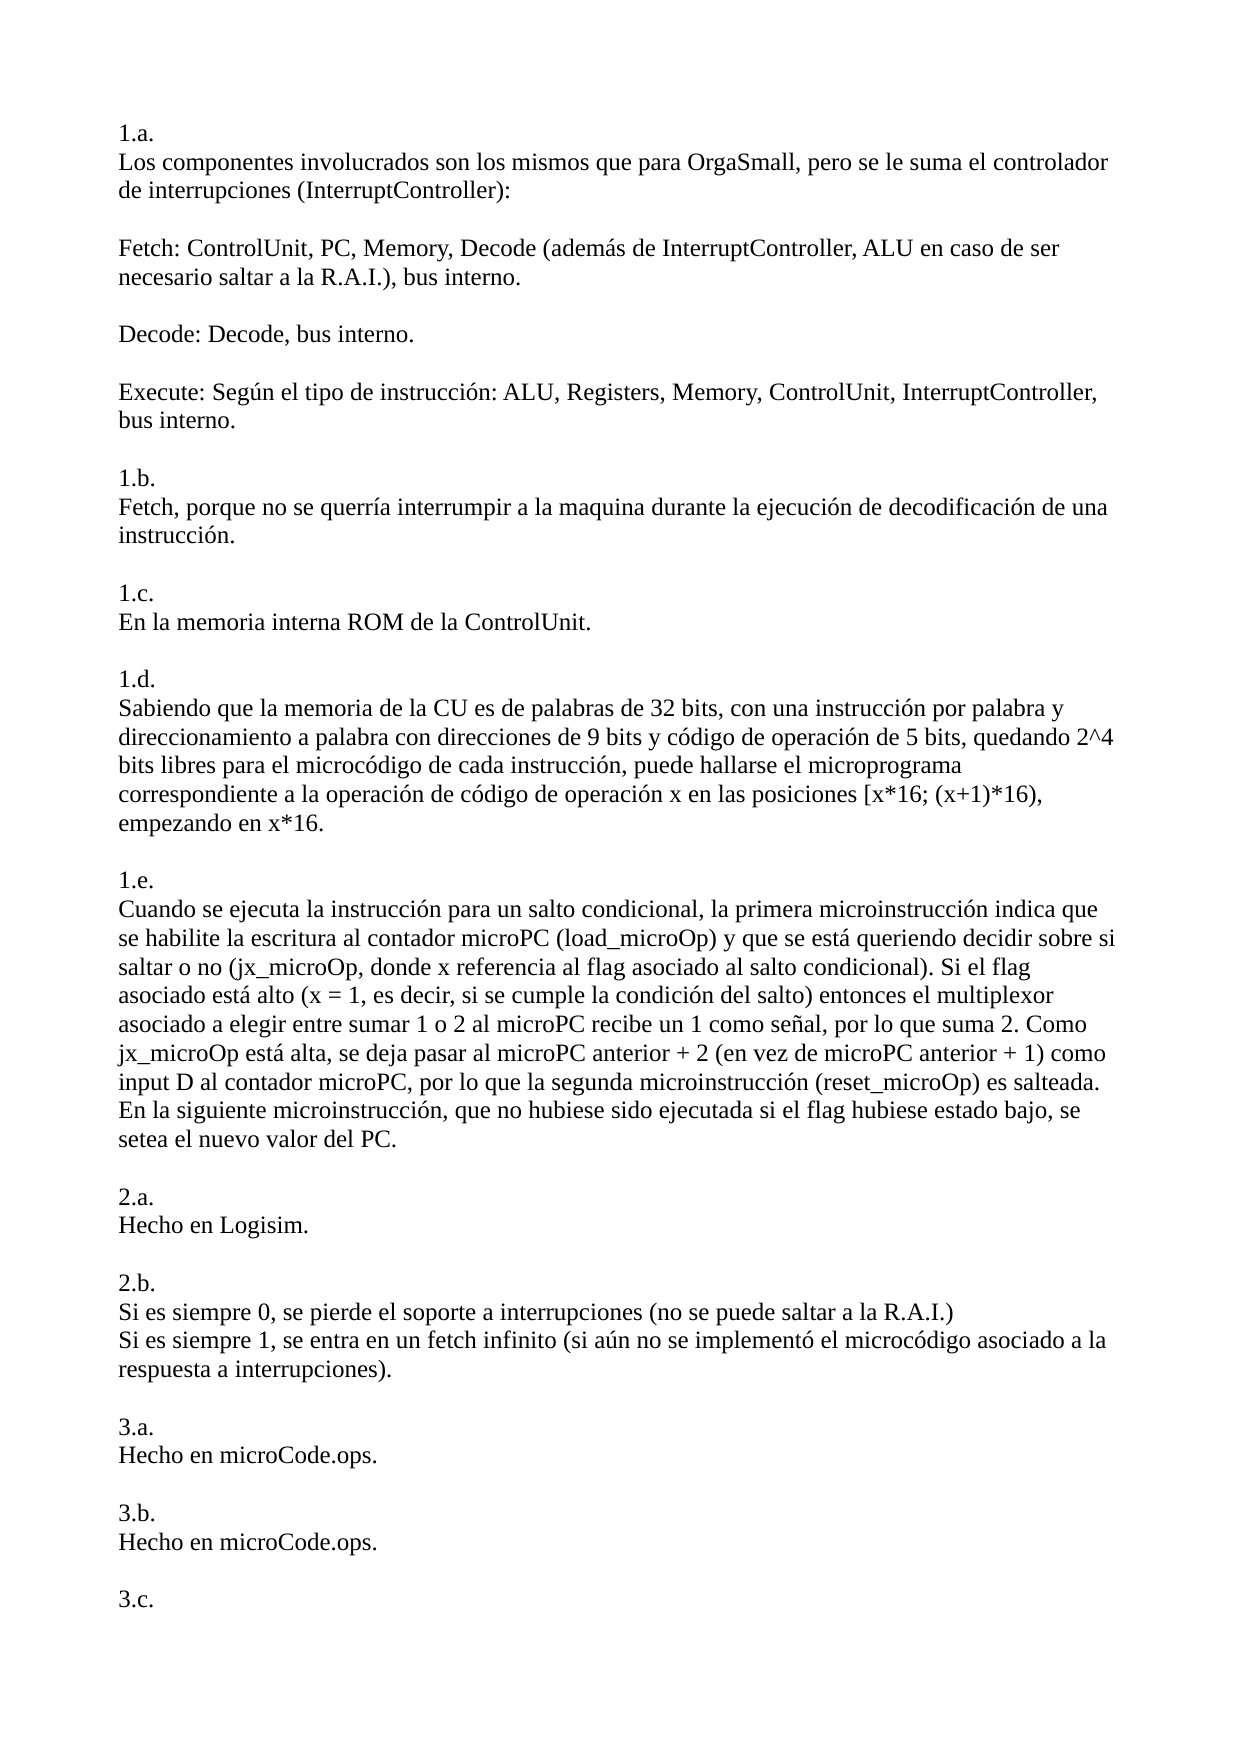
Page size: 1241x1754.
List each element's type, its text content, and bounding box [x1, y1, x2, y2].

text Fetch, porque no se querría interrumpir a la maquina durante la ejecución de decodificación de una instrucción. [118, 492, 1122, 549]
text Cuando se ejecuta la instrucción para un salto condicional, la primera microinstrucción indica que se habilite la escritura al contador microPC (load_microOp) y que se está queriendo decidir sobre si saltar o no (jx_microOp, donde x referencia al flag asociado al salto condicional). Si el flag asociado está alto (x = 1, es decir, si se cumple la condición del salto) entonces el multiplexor asociado a elegir entre sumar 1 o 2 al microPC recibe un 1 como señal, por lo que suma 2. Como jx_microOp está alta, se deja pasar al microPC anterior + 2 (en vez de microPC anterior + 1) como input D al contador microPC, por lo que la segunda microinstrucción (reset_microOp) es salteada. En la siguiente microinstrucción, que no hubiese sido ejecutada si el flag hubiese estado bajo, se setea el nuevo valor del PC. [118, 894, 1122, 1153]
text 2.b. [118, 1268, 1122, 1297]
text 1.b. [118, 463, 1122, 492]
text 2.a. [118, 1182, 1122, 1211]
text Decode: Decode, bus interno. [118, 319, 1122, 348]
text Hecho en microCode.ops. [118, 1527, 1122, 1556]
text Execute: Según el tipo de instrucción: ALU, Registers, Memory, ControlUnit, InterruptController, bus interno. [118, 377, 1122, 434]
text Hecho en microCode.ops. [118, 1441, 1122, 1469]
text En la memoria interna ROM de la ControlUnit. [118, 607, 1122, 636]
text 1.a. [118, 118, 1122, 147]
text 3.c. [118, 1584, 1122, 1613]
text Si es siempre 1, se entra en un fetch infinito (si aún no se implementó el microcódigo asociado a la respuesta a interrupciones). [118, 1326, 1122, 1383]
text Sabiendo que la memoria de la CU es de palabras de 32 bits, con una instrucción por palabra y direccionamiento a palabra con direcciones de 9 bits y código de operación de 5 bits, quedando 2^4 bits libres para el microcódigo de cada instrucción, puede hallarse el microprograma correspondiente a la operación de código de operación x en las posiciones [x*16; (x+1)*16), empezando en x*16. [118, 693, 1122, 837]
text 1.c. [118, 578, 1122, 607]
text Fetch: ControlUnit, PC, Memory, Decode (además de InterruptController, ALU en caso de ser necesario saltar a la R.A.I.), bus interno. [118, 233, 1122, 291]
text Si es siempre 0, se pierde el soporte a interrupciones (no se puede saltar a la R.A.I.) [118, 1297, 1122, 1326]
text Los componentes involucrados son los mismos que para OrgaSmall, pero se le suma el controlador de interrupciones (InterruptController): [118, 147, 1122, 204]
text 3.b. [118, 1498, 1122, 1527]
text 1.d. [118, 664, 1122, 693]
text 3.a. [118, 1412, 1122, 1441]
text 1.e. [118, 866, 1122, 894]
text Hecho en Logisim. [118, 1211, 1122, 1239]
